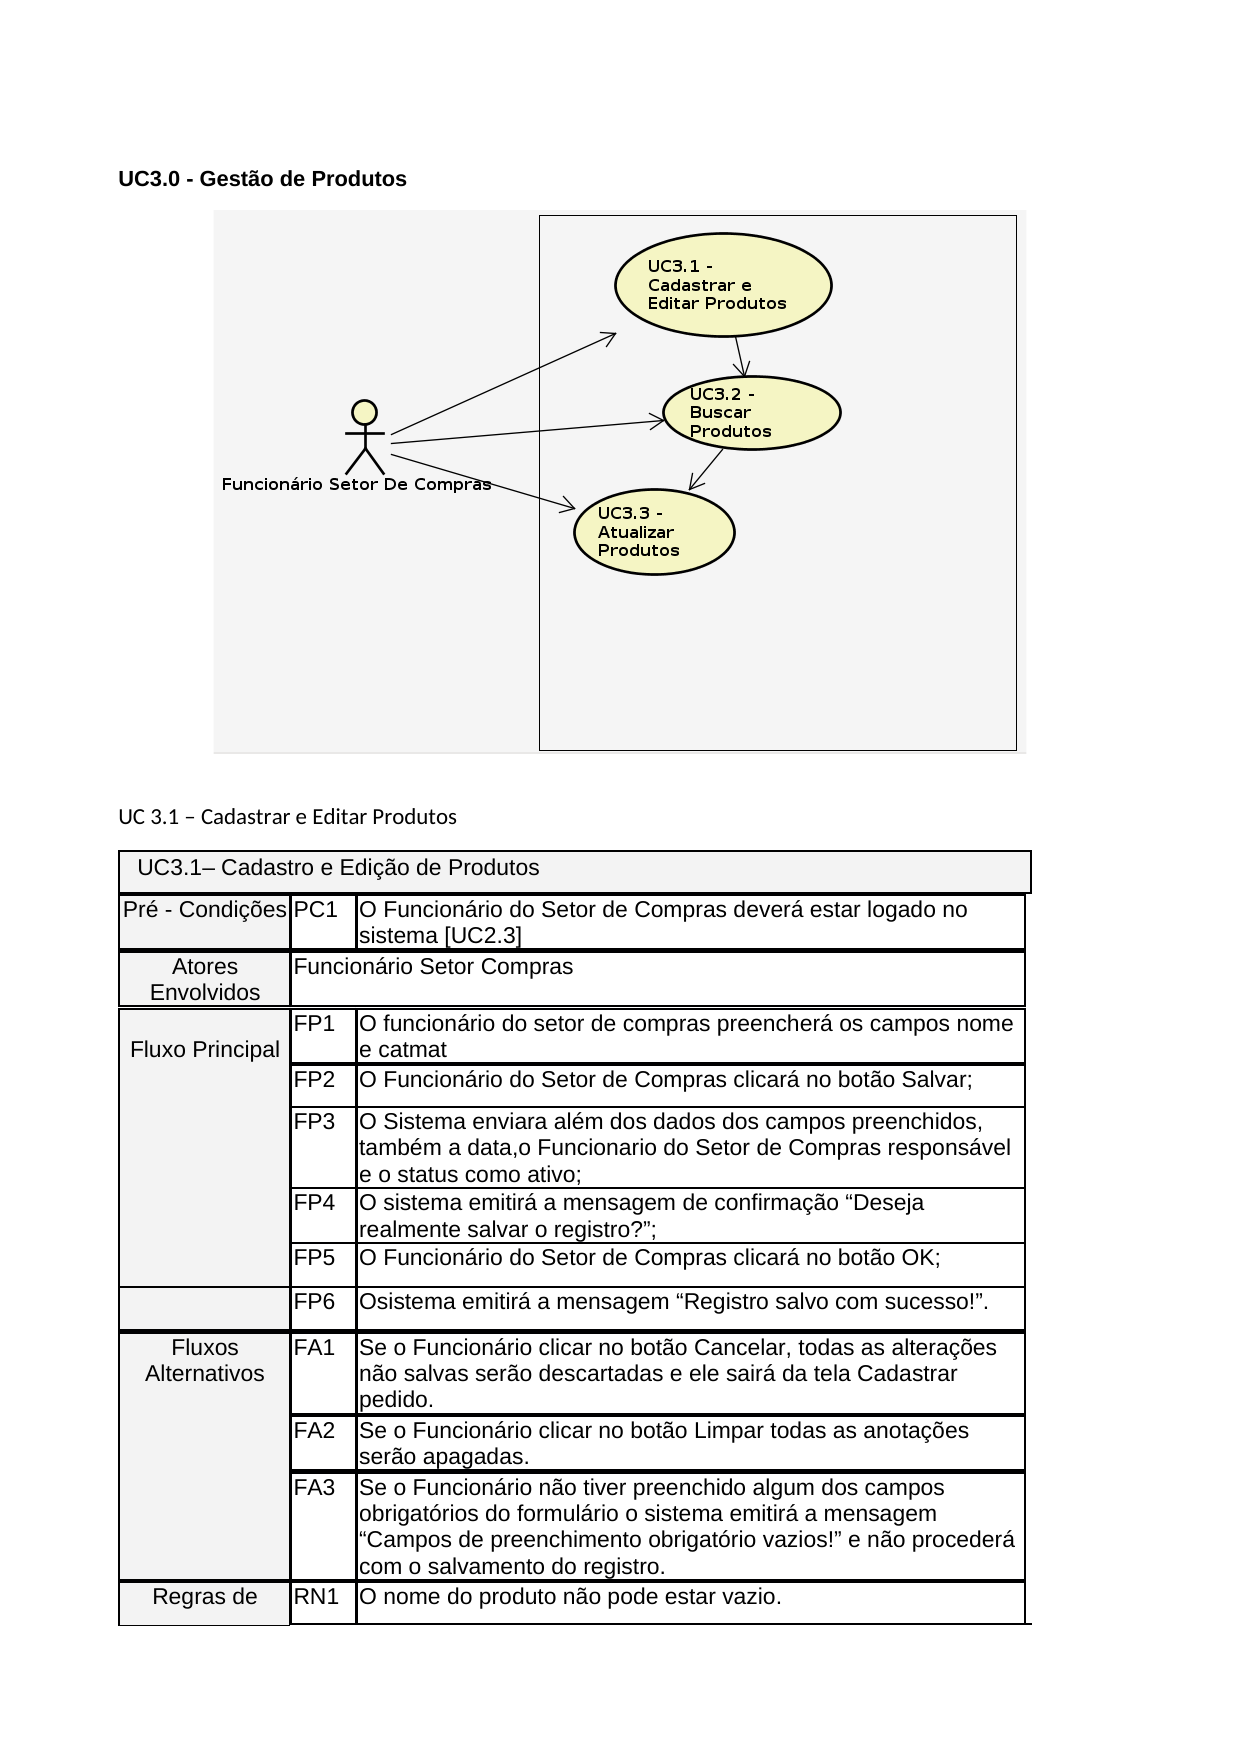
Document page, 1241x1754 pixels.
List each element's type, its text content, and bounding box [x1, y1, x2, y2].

table_cell Se o Funcionário clicar no botão Cancelar, todas as alterações não salvas serão descartadas e ele sairá da tela Cadastrar pedido. [358, 1334, 1024, 1413]
table_header UC3.1– Cadastro e Edição de Produtos [120, 852, 1030, 892]
table_cell [1026, 1581, 1032, 1623]
table_cell FP5 [292, 1244, 355, 1286]
table_cell PC1 [292, 896, 355, 948]
table_cell Pré - Condições [120, 896, 289, 948]
table_cell FP4 [292, 1189, 355, 1242]
table_cell O nome do produto não pode estar vazio. [358, 1583, 1024, 1623]
table_cell Regras de [120, 1583, 289, 1625]
table_cell FP3 [292, 1108, 355, 1187]
table_cell [1026, 1064, 1032, 1108]
table_cell Atores Envolvidos [120, 953, 289, 1005]
table_cell O Funcionário do Setor de Compras clicará no botão OK; [358, 1244, 1024, 1286]
table_cell Se o Funcionário clicar no botão Limpar todas as anotações serão apagadas. [358, 1417, 1024, 1469]
table_cell O funcionário do setor de compras preencherá os campos nome e catmat [358, 1010, 1024, 1062]
table_cell [1026, 1244, 1032, 1288]
table_cell O Funcionário do Setor de Compras clicará no botão Salvar; [358, 1066, 1024, 1106]
table_cell Funcionário Setor Compras [292, 953, 1024, 1005]
table_cell O Funcionário do Setor de Compras deverá estar logado no sistema [UC2.3] [358, 896, 1024, 948]
table_cell [1026, 1008, 1032, 1064]
table_cell Fluxo Principal [120, 1010, 289, 1286]
table_cell O sistema emitirá a mensagem de confirmação “Deseja realmente salvar o registro?”; [358, 1189, 1024, 1242]
table_cell Fluxos Alternativos [120, 1334, 289, 1579]
table_cell RN1 [292, 1583, 355, 1623]
table_cell [1026, 1189, 1032, 1244]
table_cell [1026, 1288, 1032, 1331]
table_cell [1026, 1472, 1032, 1581]
table_cell FA2 [292, 1417, 355, 1469]
text UC 3.1 – Cadastrar e Editar Produtos [118, 802, 1122, 830]
picture [213, 210, 1027, 754]
text UC3.0 - Gestão de Produtos [118, 166, 1122, 191]
table_cell FP6 [292, 1288, 355, 1329]
table_cell [1026, 1108, 1032, 1189]
table_cell [1026, 1415, 1032, 1472]
table_cell FP2 [292, 1066, 355, 1106]
table_cell FA3 [292, 1474, 355, 1579]
table_cell [120, 1288, 289, 1329]
table_cell Se o Funcionário não tiver preenchido algum dos campos obrigatórios do formulário o sistema emitirá a mensagem “Campos de preenchimento obrigatório vazios!” e não procederá com o salvamento do registro. [358, 1474, 1024, 1579]
table_cell [1026, 951, 1032, 1007]
table_cell FP1 [292, 1010, 355, 1062]
table_cell [1026, 1331, 1032, 1415]
table_cell FA1 [292, 1334, 355, 1413]
table_cell O Sistema enviara além dos dados dos campos preenchidos, também a data,o Funcionario do Setor de Compras responsável e o status como ativo; [358, 1108, 1024, 1187]
table_cell Osistema emitirá a mensagem “Registro salvo com sucesso!”. [358, 1288, 1024, 1329]
table_cell [1026, 894, 1032, 951]
